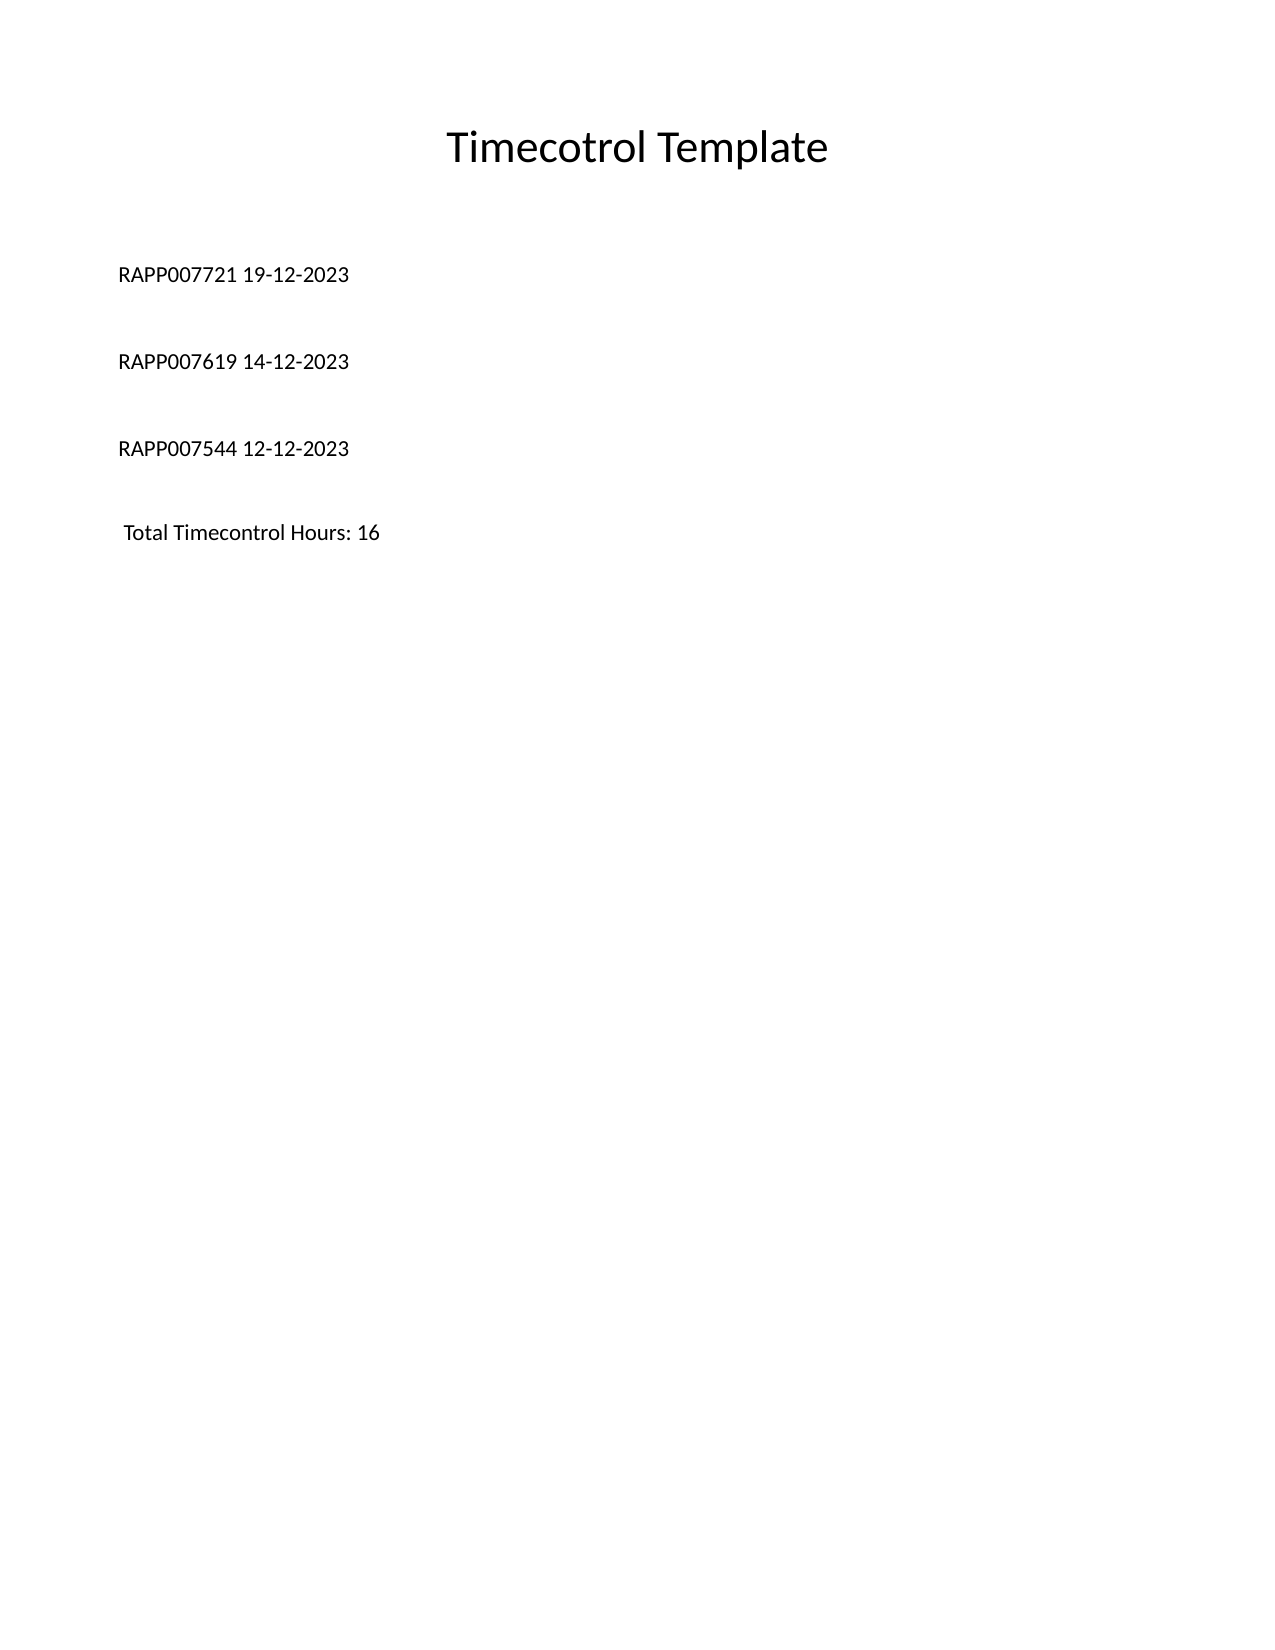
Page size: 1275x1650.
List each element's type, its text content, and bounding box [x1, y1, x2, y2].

text Total Timecontrol Hours: 16 [118, 518, 1157, 546]
text RAPP007721 19-12-2023 [118, 261, 1157, 288]
text Timecotrol Template [118, 118, 1157, 174]
text RAPP007544 12-12-2023 [118, 434, 1157, 462]
text RAPP007619 14-12-2023 [118, 347, 1157, 375]
